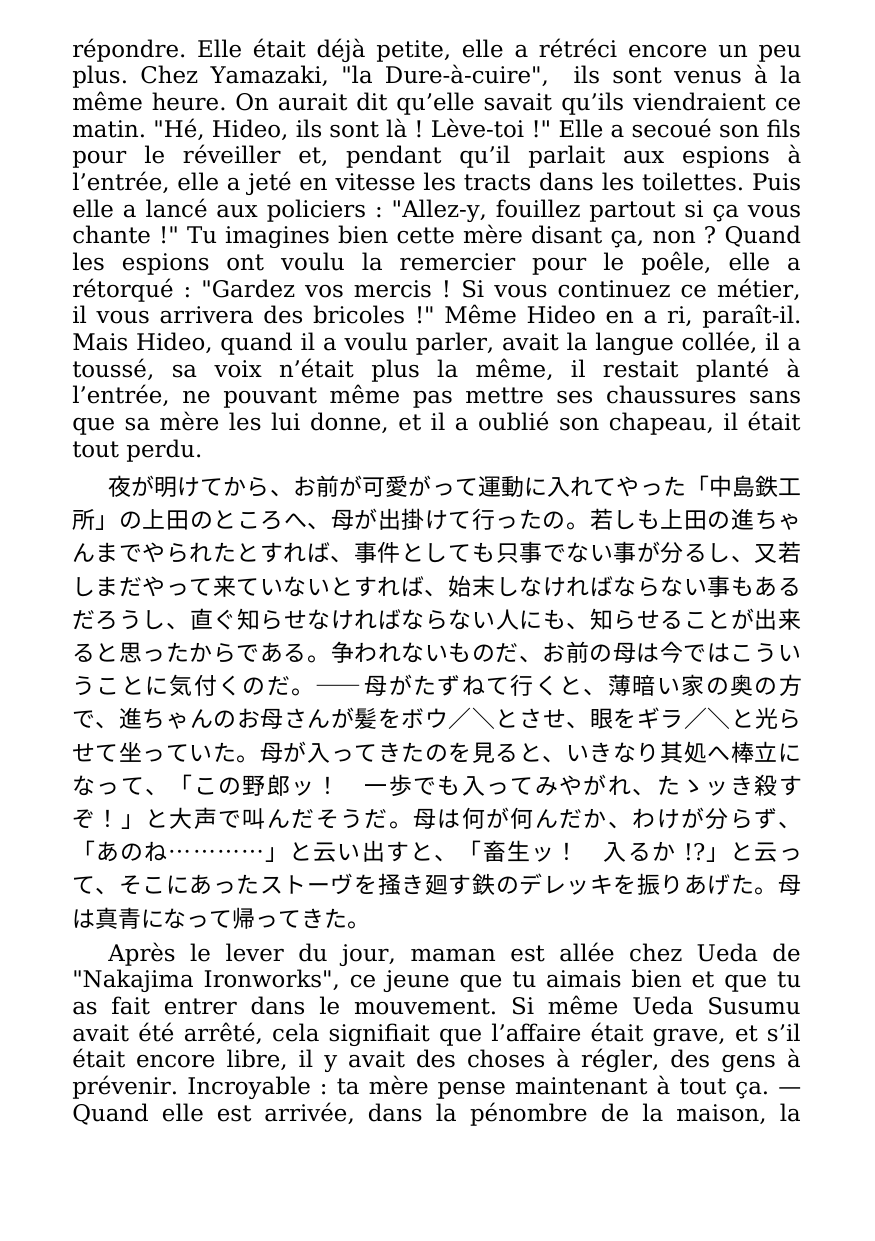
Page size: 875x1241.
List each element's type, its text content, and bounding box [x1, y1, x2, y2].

text Après le lever du jour, maman est allée chez Ueda de "Nakajima Ironworks", ce jeune que tu aimais bien et que tu as fait entrer dans le mouvement. Si même Ueda Susumu avait été arrêté, cela signifiait que l’affaire était grave, et s’il était encore libre, il y avait des choses à régler, des gens à prévenir. Incroyable : ta mère pense maintenant à tout ça. — Quand elle est arrivée, dans la pénombre de la maison, la [72, 940, 802, 1126]
text répondre. Elle était déjà petite, elle a rétréci encore un peu plus. Chez Yamazaki, "la Dure-à-cuire", ils sont venus à la même heure. On aurait dit qu’elle savait qu’ils viendraient ce matin. "Hé, Hideo, ils sont là ! Lève-toi !" Elle a secoué son fils pour le réveiller et, pendant qu’il parlait aux espions à l’entrée, elle a jeté en vitesse les tracts dans les toilettes. Puis elle a lancé aux policiers : "Allez-y, fouillez partout si ça vous chante !" Tu imagines bien cette mère disant ça, non ? Quand les espions ont voulu la remercier pour le poêle, elle a rétorqué : "Gardez vos mercis ! Si vous continuez ce métier, il vous arrivera des bricoles !" Même Hideo en a ri, paraît-il. Mais Hideo, quand il a voulu parler, avait la langue collée, il a toussé, sa voix n’était plus la même, il restait planté à l’entrée, ne pouvant même pas mettre ses chaussures sans que sa mère les lui donne, et il a oublié son chapeau, il était tout perdu. [72, 36, 802, 463]
text 夜が明けてから、お前が可愛がって運動に入れてやった「中島鉄工所」の上田のところへ、母が出掛けて行ったの。若しも上田の進ちゃんまでやられたとすれば、事件としても只事でない事が分るし、又若しまだやって来ていないとすれば、始末しなければならない事もあるだろうし、直ぐ知らせなければならない人にも、知らせることが出来ると思ったからである。争われないものだ、お前の母は今ではこういうことに気付くのだ。――母がたずねて行くと、薄暗い家の奥の方で、進ちゃんのお母さんが髪をボウ／＼とさせ、眼をギラ／＼と光らせて坐っていた。母が入ってきたのを見ると、いきなり其処へ棒立になって、「この野郎ッ！ 一歩でも入ってみやがれ、たゝッき殺すぞ！」と大声で叫んだそうだ。母は何が何んだか、わけが分らず、「あのね…………」と云い出すと、「畜生ッ！ 入るか !?」と云って、そこにあったストーヴを掻き廻す鉄のデレッキを振りあげた。母は真青になって帰ってきた。 [72, 469, 802, 934]
